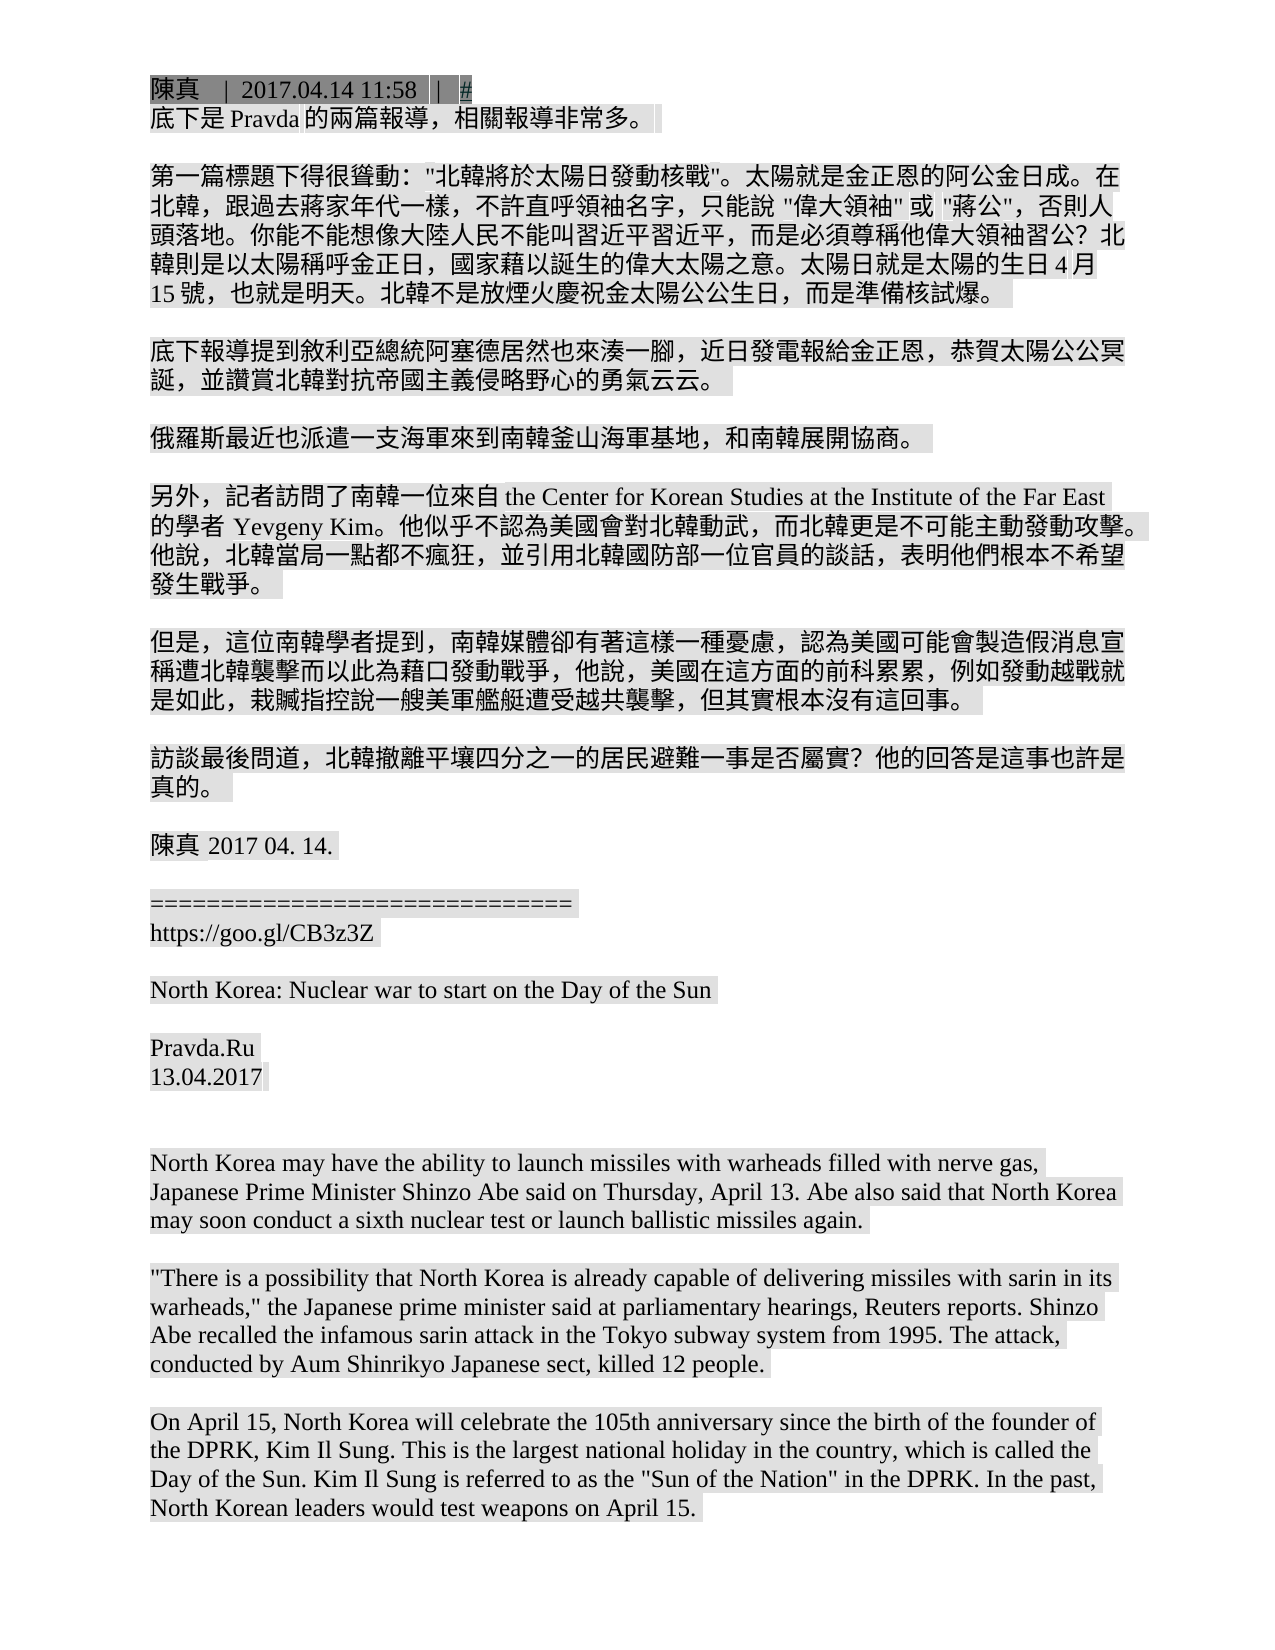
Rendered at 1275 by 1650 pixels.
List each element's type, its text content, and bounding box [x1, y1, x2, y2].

text 底下是Pravda的兩篇報導，相關報導非常多。 第一篇標題下得很聳動："北韓將於太陽日發動核戰"。太陽就是金正恩的阿公金日成。在北韓，跟過去蔣家年代一樣，不許直呼領袖名字，只能說 "偉大領袖" 或 "蔣公"，否則人頭落地。你能不能想像大陸人民不能叫習近平習近平，而是必須尊稱他偉大領袖習公？北韓則是以太陽稱呼金正日，國家藉以誕生的偉大太陽之意。太陽日就是太陽的生日4月15號，也就是明天。北韓不是放煙火慶祝金太陽公公生日，而是準備核試爆。 底下報導提到敘利亞總統阿塞德居然也來湊一腳，近日發電報給金正恩，恭賀太陽公公冥誕，並讚賞北韓對抗帝國主義侵略野心的勇氣云云。 俄羅斯最近也派遣一支海軍來到南韓釜山海軍基地，和南韓展開協商。 另外，記者訪問了南韓一位來自the Center for Korean Studies at the Institute of the Far East 的學者 Yevgeny Kim。他似乎不認為美國會對北韓動武，而北韓更是不可能主動發動攻擊。他說，北韓當局一點都不瘋狂，並引用北韓國防部一位官員的談話，表明他們根本不希望發生戰爭。 但是，這位南韓學者提到，南韓媒體卻有著這樣一種憂慮，認為美國可能會製造假消息宣稱遭北韓襲擊而以此為藉口發動戰爭，他說，美國在這方面的前科累累，例如發動越戰就是如此，栽贓指控說一艘美軍艦艇遭受越共襲擊，但其實根本沒有這回事。 訪談最後問道，北韓撤離平壤四分之一的居民避難一事是否屬實？他的回答是這事也許是真的。 陳真 2017 04. 14. ============================== https://goo.gl/CB3z3Z North Korea: Nuclear war to start on the Day of the Sun Pravda.Ru 13.04.2017 North Korea may have the ability to launch missiles with warheads filled with nerve gas, Japanese Prime Minister Shinzo Abe said on Thursday, April 13. Abe also said that North Korea may soon conduct a sixth nuclear test or launch ballistic missiles again. "There is a possibility that North Korea is already capable of delivering missiles with sarin in its warheads," the Japanese prime minister said at parliamentary hearings, Reuters reports. Shinzo Abe recalled the infamous sarin attack in the Tokyo subway system from 1995. The attack, conducted by Aum Shinrikyo Japanese sect, killed 12 people. On April 15, North Korea will celebrate the 105th anniversary since the birth of the founder of the DPRK, Kim Il Sung. This is the largest national holiday in the country, which is called the Day of the Sun. Kim Il Sung is referred to as the "Sun of the Nation" in the DPRK. In the past, North Korean leaders would test weapons on April 15. Meanwhile, spokespeople for the South Korean Defense Ministry expressed their readiness to show resistance to "provocations of the North," which may follow in connection with the celebration of the Day of the Sun on April 15. In addition, Seoul does not exclude a possibility of either a nuclear or a missile test on the 85th anniversary of the Korean People's Army, which the North celebrates on April 25. Reportedly, the DPRK is prepared for a new nuclear test. According to 38 North U.S.-Korea Institute, commercial satellite images of the North Korean nuclear test site in Phungeri showed activity at the northern terminal, as well as new activity in the main administrative zone and a certain number of personnel around the command center of the test site. The images were taken on April 12. Against the backdrop of growing tension on the Korean Peninsula, a question arises about further actions of the allies of the two Koreas. According to Japanese media outlets, the USA supposedly considers only two options for the situation to develop: either China increases pressure on the DPRK, or the United States attacks North Korea, should Beijing continue demonstration inaction. Noteworthy, the US administration welcomed China's move to abstain fro the voting in favor for the draft resolution of the UN Security Council to investigate the chemical attack in Syria's Idlib. China made the decision following President Xi Jinping's official visit to the United States. The White House called the decision a huge diplomatic victory. In the meantime, Syrian President Bashar Assad expressed his support for the DPRK by sending a telegram to North Korean leader Kim Jong-un congratulating him on the 105th anniversary of his grandfather's birthday. In the message, Assad calls the DPRK and Syria "friendly countries," that counteract to "insane ambitions of major powers" whose intent is to subjugate other countries through expansionist and predatory policies. Russia, for its part, is also monitoring the situation on the Korean Peninsula. On April 11, a group of Russian Navy warships arrived at the South Korean port of Pusan. The official goal of the campaign is the demonstration of the St. Andrew's flag in the Asia-Pacific region and the further development of naval cooperation with APR countries. On April 13, commander of the Pacific Fleet of the Russian Federation, Admiral Sergei Avakyants had a meeting with commander of the South Korean Navy, Vice Admiral Chung Jin Sobu. The meeting took place at the naval base of Pusan. The officials discusses issues of international military cooperation between the fleets of the two countries. In the meanwhile, US aircraft carrier strike group lead by USS Carl Vinson is heading to the shores of South Korea. The group includes a missile cruiser and two missile destroyers. DPRK officials, commenting on the dispatch of US ships to the Korean Peninsula, declared their readiness to get involved in a military confrontation with the United States should tensions escalate further. "We will take most severe countermeasures against the provocateurs to defend ourselves with the might of our weapons," spokespeople for the North Korean Foreign Ministry said. Pravda.Ru requested an opinion about the current development on the Korean Peninsula from Yevgeny Kim, an expert with the Center for Korean Studies at the Institute of the Far East. "Do you think that a military conflict between North Korea and the USA is possible indeed?" "I do not think that the Americans are crazy enough to attack North Korea, given the situation that has developed so far. The Northerners can answer. This is not Syria! They will certainly attack US ships and army bases. They have their own missiles for the purpose." "What does the South Korean press say at the moment?" "The South Korean press considers the dialogue between Trump and Xi Jinping most important now. Xi Jinping has just returned from Washington. Yesterday, the Chinese leader had a telephone conversation with Trump. The fact is that Xi Jinping still believes the crisis should be resolved peacefully. "The Americans may attack first, and then say that it was Pyongyang that attacked them first. They will use it as a reason to strike North Korea. They can do it easily, they have done that before - they started the war in Vietnam that way. They said that the Vietnamese attacked an American destroyer and a cruiser, but in fact it turned out that nothing like that happened, but the USA had already started military actions against Vietnam. "Let's remember the year 2013, when a decision was made to eliminate chemical weapons in Syria. ISIL terrorists staged a provocation back then too. They blew up ammo near Damascus and accused Assad of that. The Americans interfered, but Russia came to regulate the problem peacefully. Russia said that Damascus was willing to destroy all of its chemical weapons. "The Americans want China to put more pressure on North Korea - not only politically, but also economically. Strengthening economic sanctions against the DPRK could be an option. "I would also like to pay attention to the recent statement from a representative of DPRK's Ministry of Defense, who said that the Americans were trying to intimidate Pyongyang with their aircraft carriers, but North Korea would respond to the Americans accordingly. He then added: "We will not move a muscle to the actions of the Americans." "What does it mean?" "North Korea is not going to take an initiative to strike the US aircraft carrier. Those people in Pyongyang are not crazy at all, they know perfectly well what an aircraft carrier is and what it can do. I'm sure that we will not see provocations on the part of North Korea: they do not want a military conflict to happen." "Is there any information about the evacuation of Pyongyang?" "North Korea has repeatedly said before that the country was prepared for a military attack. They say that they can hide all their people in the mountains. I think that they have announced evacuation to be on the safe side, because the Americans are unpredictable." "They ordered the evacuation of 25 percent of Pyongyang residents - this is 600,000 people. Is it real?" "They have mobilization programs in case of war. It can be real." ========================= North Korea warns of nuclear war https://goo.gl/rPB8LH 11.01.2017 &;#124; Source: Pravda.Ru Deputy Permanent Representative of the DPRK to the UN John Kim Ryong stated at the meeting of the UN Security Council that a nuclear war on the Korean Peninsula may begin any moment. According to the official, the situation on the Korean Peninsula remains "extremely tense." John Kim Ryong said that a nuclear conflict could begin because of military maneuvers that the US conducted with its allies "to strangle the DPRK by means of unprecedented political, military, economic isolation and pressure." The diplomat reminded that the United States deployed the THAAD missile defense system in the region after North Korea conducted a nuclear test. North Korea has repeatedly asked the UN Security Council to hold an emergency meeting because of the military maneuvers conducted by the USA and South Korea. Yet, the meeting had never taken place, and Pyongyang had to start developing nuclear weapons. Earlier, South Korea rejected the proposal from the United States and Japan about trilateral joint military exercises against DPRK. Seoul claimed that the time for such exercises has not come. Yonhap news agency reported that US special forces and armed forces of South Korea were planning to form a special unit to assassinate North Korean leader Kim Jong-un should hostilities on the peninsula erupt. [150, 104, 1125, 1551]
text 陳真 | 2017.04.14 11:58 | # [150, 75, 1125, 104]
